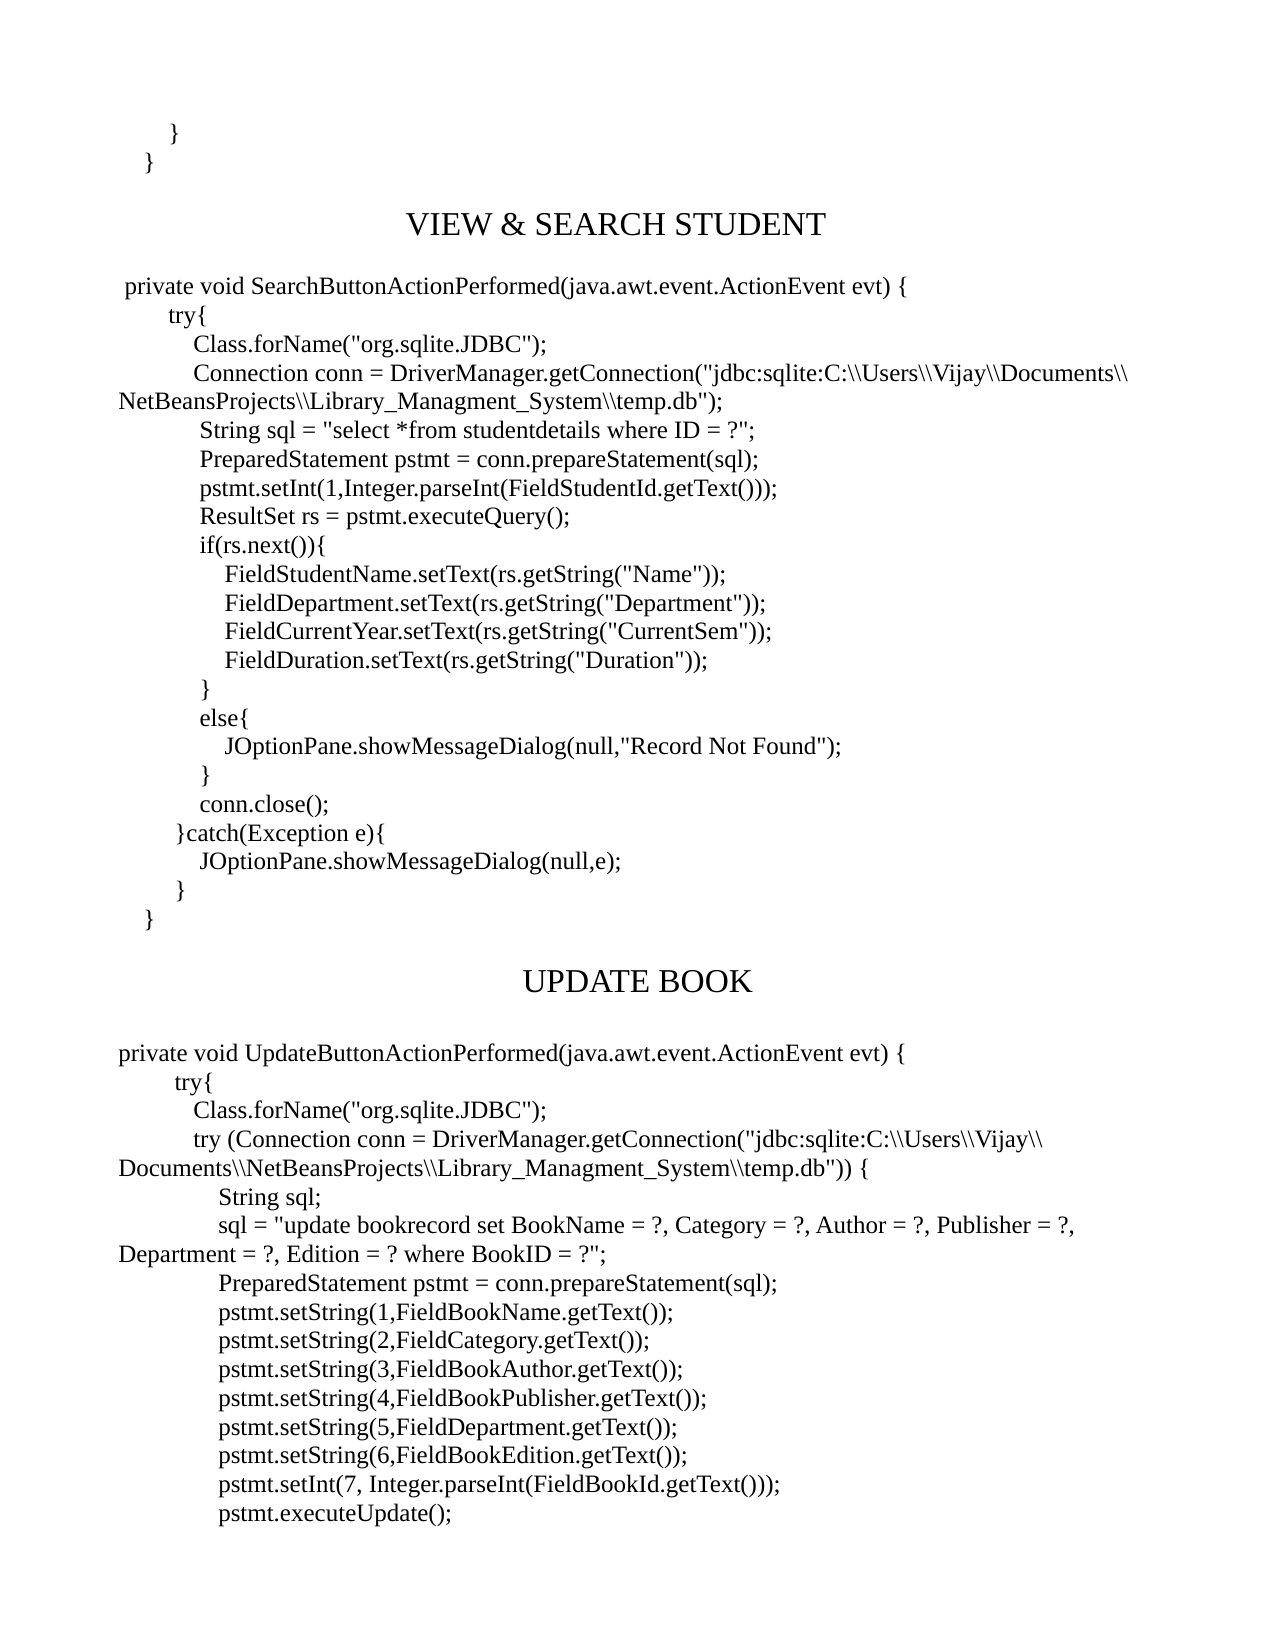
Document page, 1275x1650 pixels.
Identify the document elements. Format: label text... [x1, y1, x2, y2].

text try (Connection conn = DriverManager.getConnection("jdbc:sqlite:C:\\Users\\Vijay\\Documents\\NetBeansProjects\\Library_Managment_System\\temp.db")) { [118, 1124, 1157, 1182]
text } [118, 674, 1157, 703]
text } [118, 875, 1157, 904]
text if(rs.next()){ [118, 530, 1157, 559]
text sql = "update bookrecord set BookName = ?, Category = ?, Author = ?, Publisher = ?, Department = ?, Edition = ? where BookID = ?"; [118, 1211, 1157, 1268]
text Class.forName("org.sqlite.JDBC"); [118, 1096, 1157, 1124]
text pstmt.setString(1,FieldBookName.getText()); [118, 1297, 1157, 1326]
text } [118, 760, 1157, 789]
text JOptionPane.showMessageDialog(null,e); [118, 846, 1157, 875]
text pstmt.setString(5,FieldDepartment.getText()); [118, 1412, 1157, 1441]
text Connection conn = DriverManager.getConnection("jdbc:sqlite:C:\\Users\\Vijay\\Documents\\NetBeansProjects\\Library_Managment_System\\temp.db"); [118, 358, 1157, 415]
text } [118, 904, 1157, 933]
text JOptionPane.showMessageDialog(null,"Record Not Found"); [118, 731, 1157, 760]
text private void UpdateButtonActionPerformed(java.awt.event.ActionEvent evt) { [118, 1038, 1157, 1067]
text conn.close(); [118, 789, 1157, 818]
text else{ [118, 703, 1157, 731]
text private void SearchButtonActionPerformed(java.awt.event.ActionEvent evt) { [118, 271, 1157, 300]
text try{ [118, 1067, 1157, 1096]
text pstmt.setInt(1,Integer.parseInt(FieldStudentId.getText())); [118, 473, 1157, 501]
text UPDATE BOOK [118, 961, 1157, 1000]
text VIEW & SEARCH STUDENT [118, 204, 1157, 243]
text String sql; [118, 1182, 1157, 1211]
text pstmt.setString(2,FieldCategory.getText()); [118, 1326, 1157, 1354]
text FieldCurrentYear.setText(rs.getString("CurrentSem")); [118, 616, 1157, 645]
text FieldStudentName.setText(rs.getString("Name")); [118, 559, 1157, 588]
text pstmt.setString(3,FieldBookAuthor.getText()); [118, 1354, 1157, 1383]
text Class.forName("org.sqlite.JDBC"); [118, 329, 1157, 358]
text String sql = "select *from studentdetails where ID = ?"; [118, 415, 1157, 444]
text } [118, 118, 1157, 147]
text } [118, 147, 1157, 176]
text FieldDepartment.setText(rs.getString("Department")); [118, 588, 1157, 616]
text pstmt.setString(6,FieldBookEdition.getText()); [118, 1441, 1157, 1469]
text pstmt.setInt(7, Integer.parseInt(FieldBookId.getText())); [118, 1469, 1157, 1498]
text pstmt.executeUpdate(); [118, 1498, 1157, 1527]
text }catch(Exception e){ [118, 818, 1157, 846]
text try{ [118, 300, 1157, 329]
text PreparedStatement pstmt = conn.prepareStatement(sql); [118, 1268, 1157, 1297]
text FieldDuration.setText(rs.getString("Duration")); [118, 645, 1157, 674]
text PreparedStatement pstmt = conn.prepareStatement(sql); [118, 444, 1157, 473]
text pstmt.setString(4,FieldBookPublisher.getText()); [118, 1383, 1157, 1412]
text ResultSet rs = pstmt.executeQuery(); [118, 501, 1157, 530]
